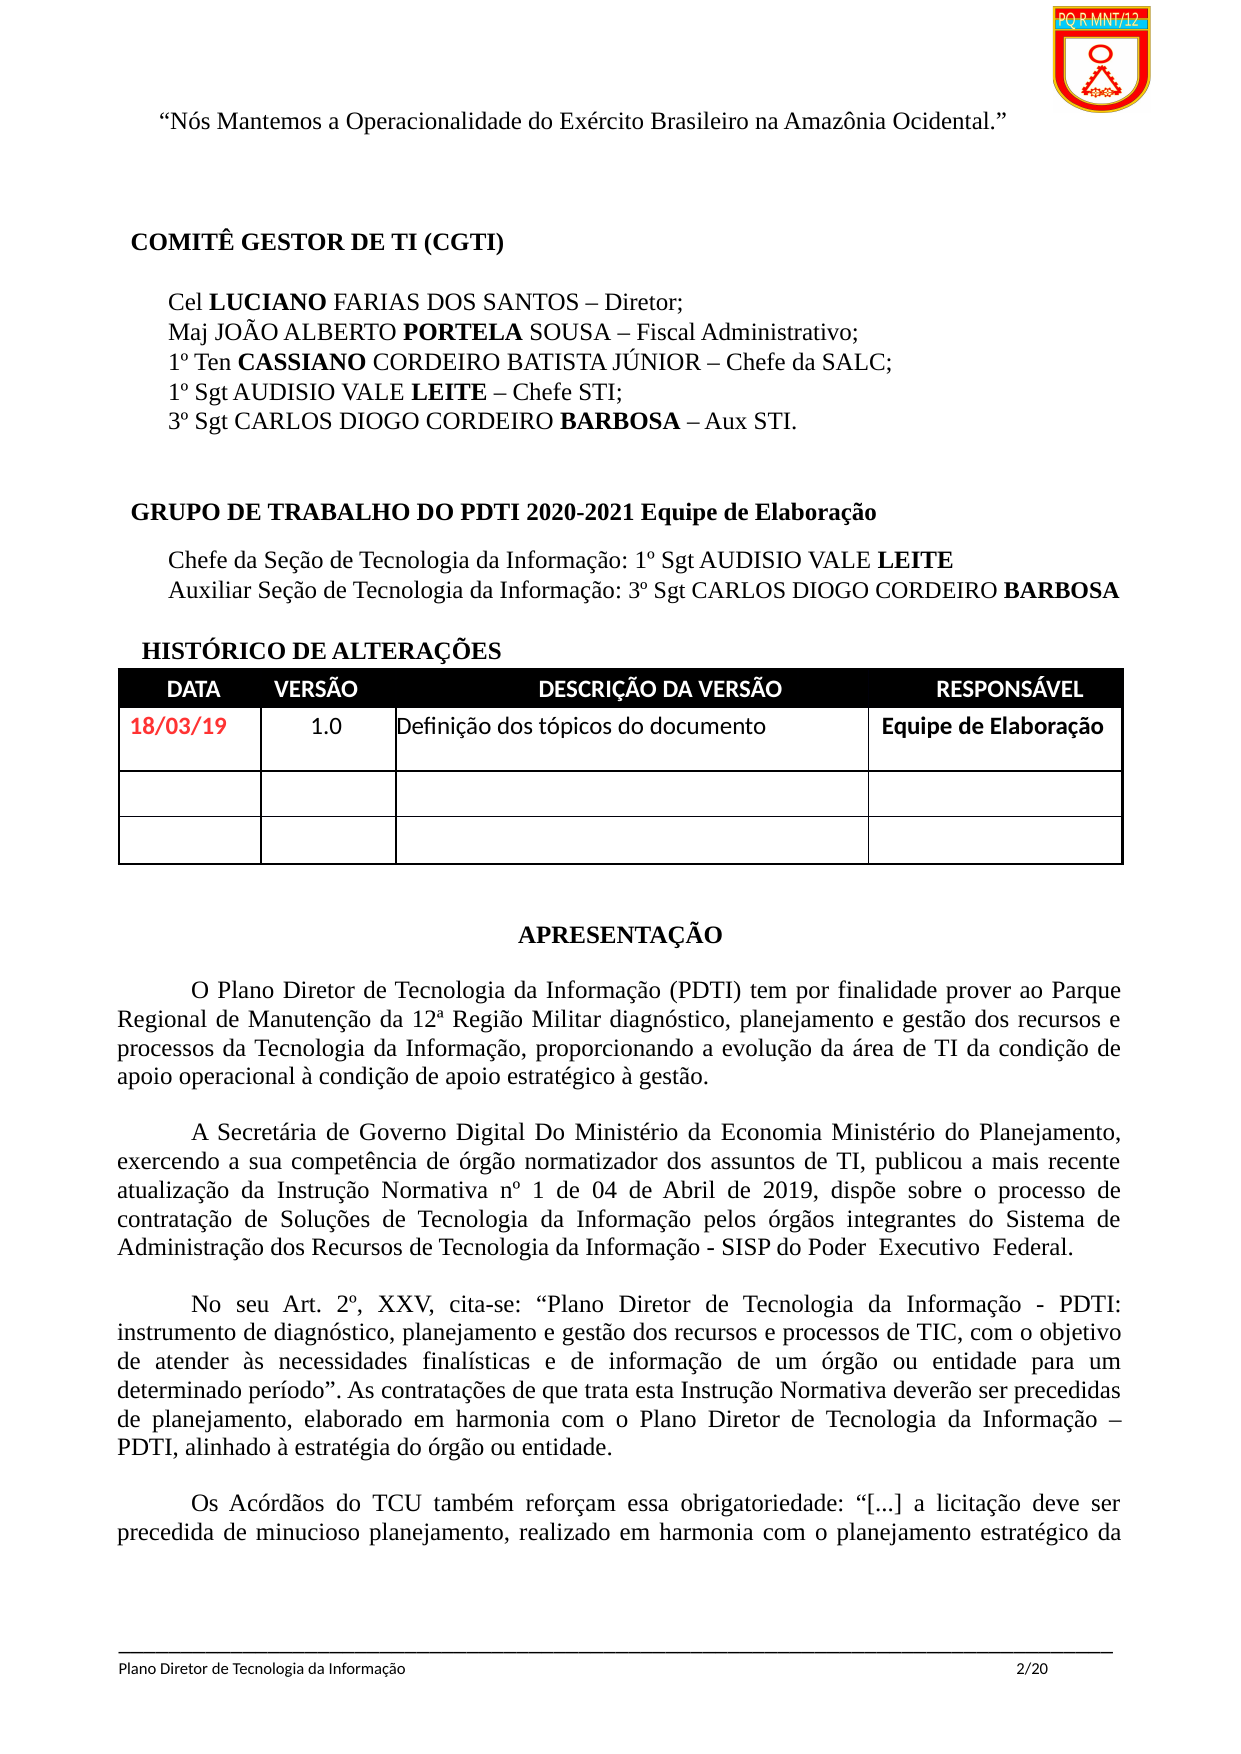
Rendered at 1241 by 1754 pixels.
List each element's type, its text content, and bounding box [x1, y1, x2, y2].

table_cell Equipe de Elaboração [869, 708, 1121, 769]
table_cell [120, 817, 260, 863]
text Os Acórdãos do TCU também reforçam essa obrigatoriedade: “[...] a licitação deve ser precedida de minucioso planejamento, realizado em harmonia com o planejamento estratégico da [117, 1488, 1122, 1546]
table_cell [397, 817, 868, 863]
text COMITÊ GESTOR DE TI (CGTI) [130, 227, 1123, 256]
text Maj JOÃO ALBERTO PORTELA SOUSA – Fiscal Administrativo; [168, 317, 1122, 346]
text APRESENTAÇÃO [124, 920, 1117, 949]
text Cel LUCIANO FARIAS DOS SANTOS – Diretor; [168, 287, 1122, 316]
table_header RESPONSÁVEL [869, 670, 1121, 706]
text 3º Sgt CARLOS DIOGO CORDEIRO BARBOSA – Aux STI. [168, 406, 1122, 435]
text Chefe da Seção de Tecnologia da Informação: 1º Sgt AUDISIO VALE LEITE [168, 545, 1122, 574]
table_header VERSÃO [262, 670, 395, 706]
table_cell Definição dos tópicos do documento [397, 708, 868, 769]
picture [1052, 6, 1151, 113]
text 1º Ten CASSIANO CORDEIRO BATISTA JÚNIOR – Chefe da SALC; [168, 347, 1122, 376]
table_cell [869, 772, 1121, 816]
table_cell 18/03/19 [120, 708, 260, 769]
table_cell [397, 772, 868, 816]
text No seu Art. 2º, XXV, cita-se: “Plano Diretor de Tecnologia da Informação - PDTI: instrumento de diagnóstico, planejamento e gestão dos recursos e processos de TIC, com o objetivo de atender às necessidades finalísticas e de informação de um órgão ou entidade para um determinado período”. As contratações de que trata esta Instrução Normativa deverão ser precedidas de planejamento, elaborado em harmonia com o Plano Diretor de Tecnologia da Informação – PDTI, alinhado à estratégia do órgão ou entidade. [117, 1289, 1122, 1461]
text Auxiliar Seção de Tecnologia da Informação: 3º Sgt CARLOS DIOGO CORDEIRO BARBOSA [168, 575, 1122, 604]
table_cell [120, 772, 260, 816]
table_header [799, 670, 868, 706]
table_cell [869, 817, 1121, 863]
table_cell [262, 817, 395, 863]
table_header DATA [120, 670, 260, 706]
text GRUPO DE TRABALHO DO PDTI 2020-2021 Equipe de Elaboração [130, 497, 1123, 526]
text O Plano Diretor de Tecnologia da Informação (PDTI) tem por finalidade prover ao Parque Regional de Manutenção da 12ª Região Militar diagnóstico, planejamento e gestão dos recursos e processos da Tecnologia da Informação, proporcionando a evolução da área de TI da condição de apoio operacional à condição de apoio estratégico à gestão. [117, 975, 1122, 1090]
table_header DESCRIÇÃO DA VERSÃO [397, 670, 797, 706]
table_cell [262, 772, 395, 816]
text HISTÓRICO DE ALTERAÇÕES [142, 636, 1123, 665]
text A Secretária de Governo Digital Do Ministério da Economia Ministério do Planejamento, exercendo a sua competência de órgão normatizador dos assuntos de TI, publicou a mais recente atualização da Instrução Normativa nº 1 de 04 de Abril de 2019, dispõe sobre o processo de contratação de Soluções de Tecnologia da Informação pelos órgãos integrantes do Sistema de Administração dos Recursos de Tecnologia da Informação - SISP do Poder Executivo Federal. [117, 1117, 1122, 1261]
text 1º Sgt AUDISIO VALE LEITE – Chefe STI; [168, 377, 1122, 405]
table_cell 1.0 [262, 708, 395, 769]
